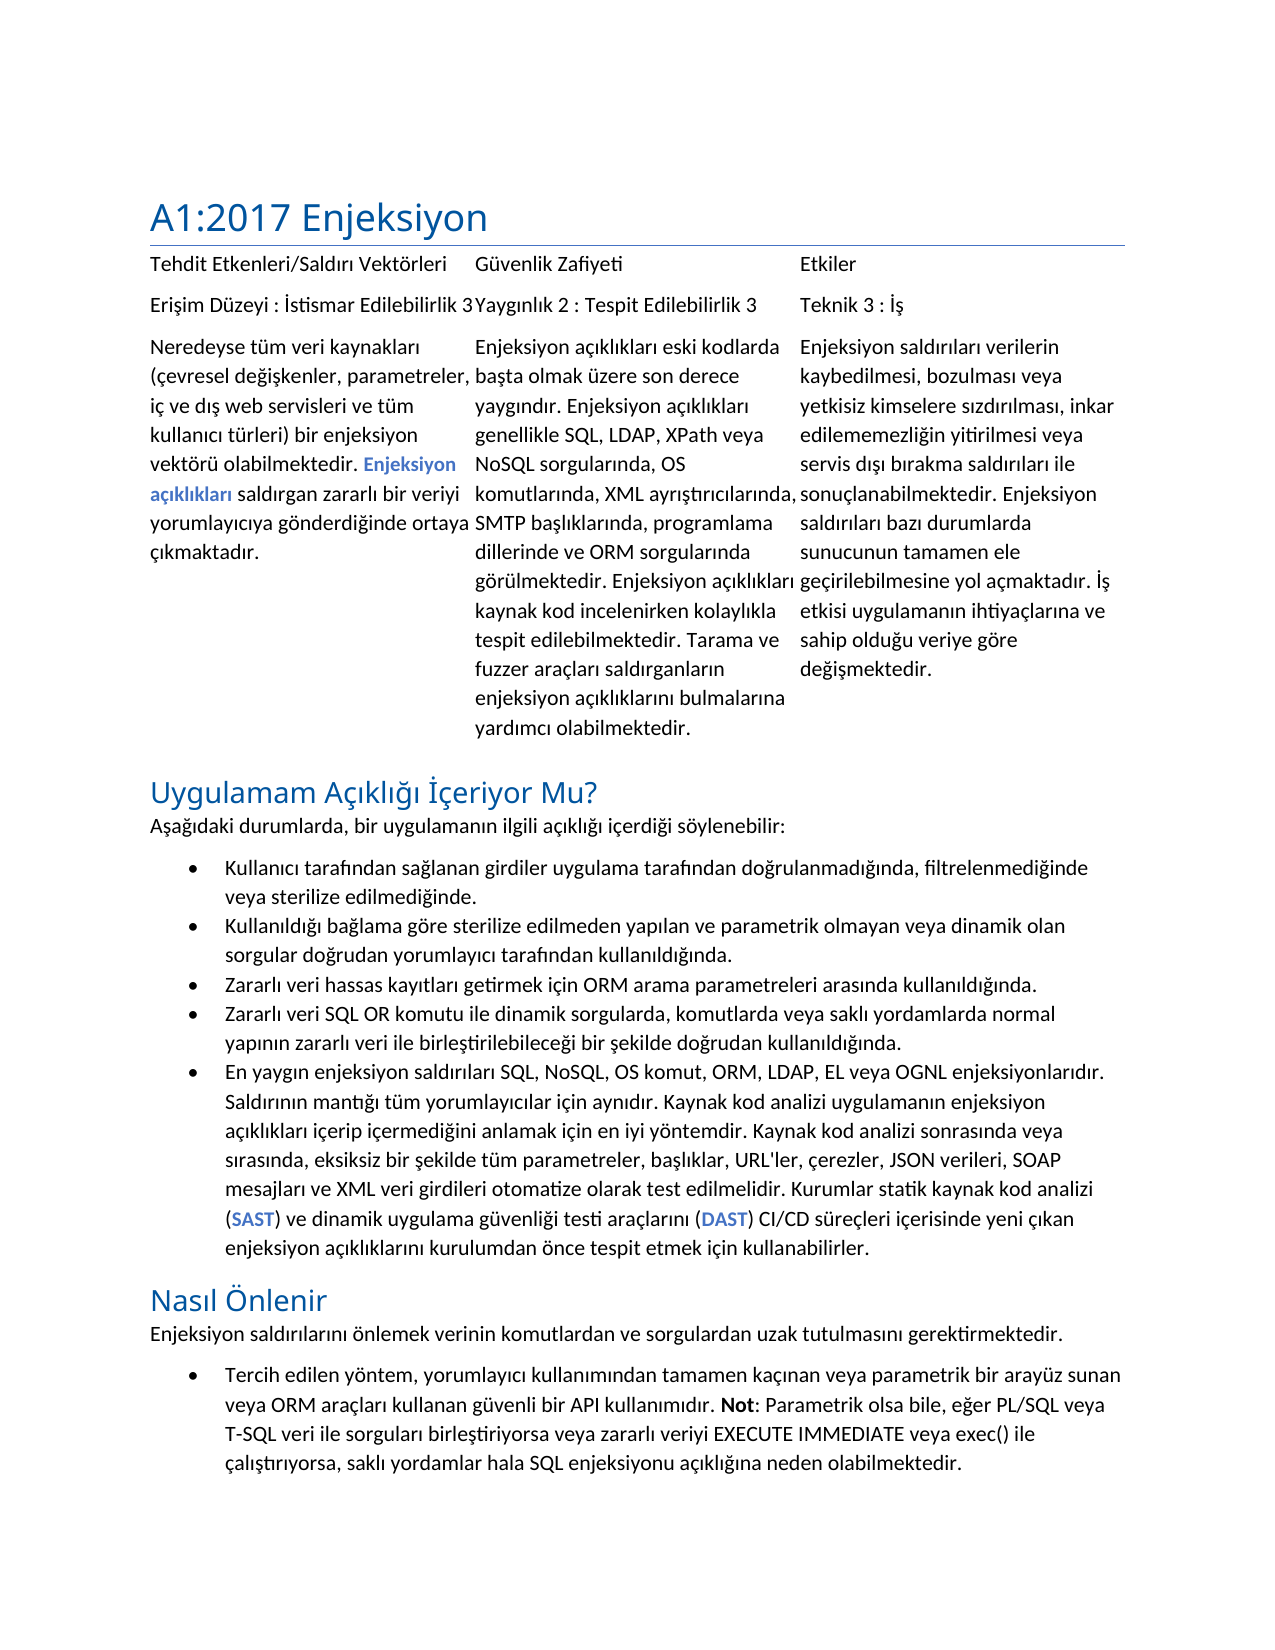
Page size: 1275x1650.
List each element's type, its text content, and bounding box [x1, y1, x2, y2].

text Enjeksiyon saldırılarını önlemek verinin komutlardan ve sorgulardan uzak tutulmasını gerektirmektedir. [150, 1320, 1125, 1346]
table_cell Teknik 3 : İş [800, 292, 1125, 333]
list Tercih edilen yöntem, yorumlayıcı kullanımından tamamen kaçınan veya parametrik bir arayüz sunan veya ORM araçları kullanan güvenli bir API kullanımıdır. Not: Parametrik olsa bile, eğer PL/SQL veya T-SQL veri ile sorguları birleştiriyorsa veya zararlı veriyi EXECUTE IMMEDIATE veya exec() ile çalıştırıyorsa, saklı yordamlar hala SQL enjeksiyonu açıklığına neden olabilmektedir. [187, 1362, 1125, 1476]
list Kullanıcı tarafından sağlanan girdiler uygulama tarafından doğrulanmadığında, filtrelenmediğinde veya sterilize edilmediğinde. [187, 854, 1125, 909]
list Zararlı veri SQL OR komutu ile dinamik sorgularda, komutlarda veya saklı yordamlarda normal yapının zararlı veri ile birleştirilebileceği bir şekilde doğrudan kullanıldığında. [187, 1000, 1125, 1056]
list Zararlı veri hassas kayıtları getirmek için ORM arama parametreleri arasında kullanıldığında. [187, 971, 1125, 997]
table_cell Neredeyse tüm veri kaynakları (çevresel değişkenler, parametreler, iç ve dış web servisleri ve tüm kullanıcı türleri) bir enjeksiyon vektörü olabilmektedir. Enjeksiyon açıklıkları saldırgan zararlı bir veriyi yorumlayıcıya gönderdiğinde ortaya çıkmaktadır. [150, 333, 475, 756]
text Aşağıdaki durumlarda, bir uygulamanın ilgili açıklığı içerdiği söylenebilir: [150, 812, 1125, 838]
table_cell Enjeksiyon açıklıkları eski kodlarda başta olmak üzere son derece yaygındır. Enjeksiyon açıklıkları genellikle SQL, LDAP, XPath veya NoSQL sorgularında, OS komutlarında, XML ayrıştırıcılarında, SMTP başlıklarında, programlama dillerinde ve ORM sorgularında görülmektedir. Enjeksiyon açıklıkları kaynak kod incelenirken kolaylıkla tespit edilebilmektedir. Tarama ve fuzzer araçları saldırganların enjeksiyon açıklıklarını bulmalarına yardımcı olabilmektedir. [475, 333, 800, 756]
subtitle A1:2017 Enjeksiyon [150, 192, 1125, 245]
subtitle Uygulamam Açıklığı İçeriyor Mu? [150, 772, 1125, 812]
subtitle Nasıl Önlenir [150, 1280, 1125, 1320]
table_cell Erişim Düzeyi : İstismar Edilebilirlik 3 [150, 292, 475, 333]
table_header Güvenlik Zafiyeti [475, 250, 800, 292]
table_cell Enjeksiyon saldırıları verilerin kaybedilmesi, bozulması veya yetkisiz kimselere sızdırılması, inkar edilememezliğin yitirilmesi veya servis dışı bırakma saldırıları ile sonuçlanabilmektedir. Enjeksiyon saldırıları bazı durumlarda sunucunun tamamen ele geçirilebilmesine yol açmaktadır. İş etkisi uygulamanın ihtiyaçlarına ve sahip olduğu veriye göre değişmektedir. [800, 333, 1125, 756]
list Kullanıldığı bağlama göre sterilize edilmeden yapılan ve parametrik olmayan veya dinamik olan sorgular doğrudan yorumlayıcı tarafından kullanıldığında. [187, 912, 1125, 968]
list En yaygın enjeksiyon saldırıları SQL, NoSQL, OS komut, ORM, LDAP, EL veya OGNL enjeksiyonlarıdır. Saldırının mantığı tüm yorumlayıcılar için aynıdır. Kaynak kod analizi uygulamanın enjeksiyon açıklıkları içerip içermediğini anlamak için en iyi yöntemdir. Kaynak kod analizi sonrasında veya sırasında, eksiksiz bir şekilde tüm parametreler, başlıklar, URL'ler, çerezler, JSON verileri, SOAP mesajları ve XML veri girdileri otomatize olarak test edilmelidir. Kurumlar statik kaynak kod analizi (SAST) ve dinamik uygulama güvenliği testi araçlarını (DAST) CI/CD süreçleri içerisinde yeni çıkan enjeksiyon açıklıklarını kurulumdan önce tespit etmek için kullanabilirler. [187, 1058, 1125, 1261]
table_header Etkiler [800, 250, 1125, 292]
table_cell Yaygınlık 2 : Tespit Edilebilirlik 3 [475, 292, 800, 333]
table_header Tehdit Etkenleri/Saldırı Vektörleri [150, 250, 475, 292]
